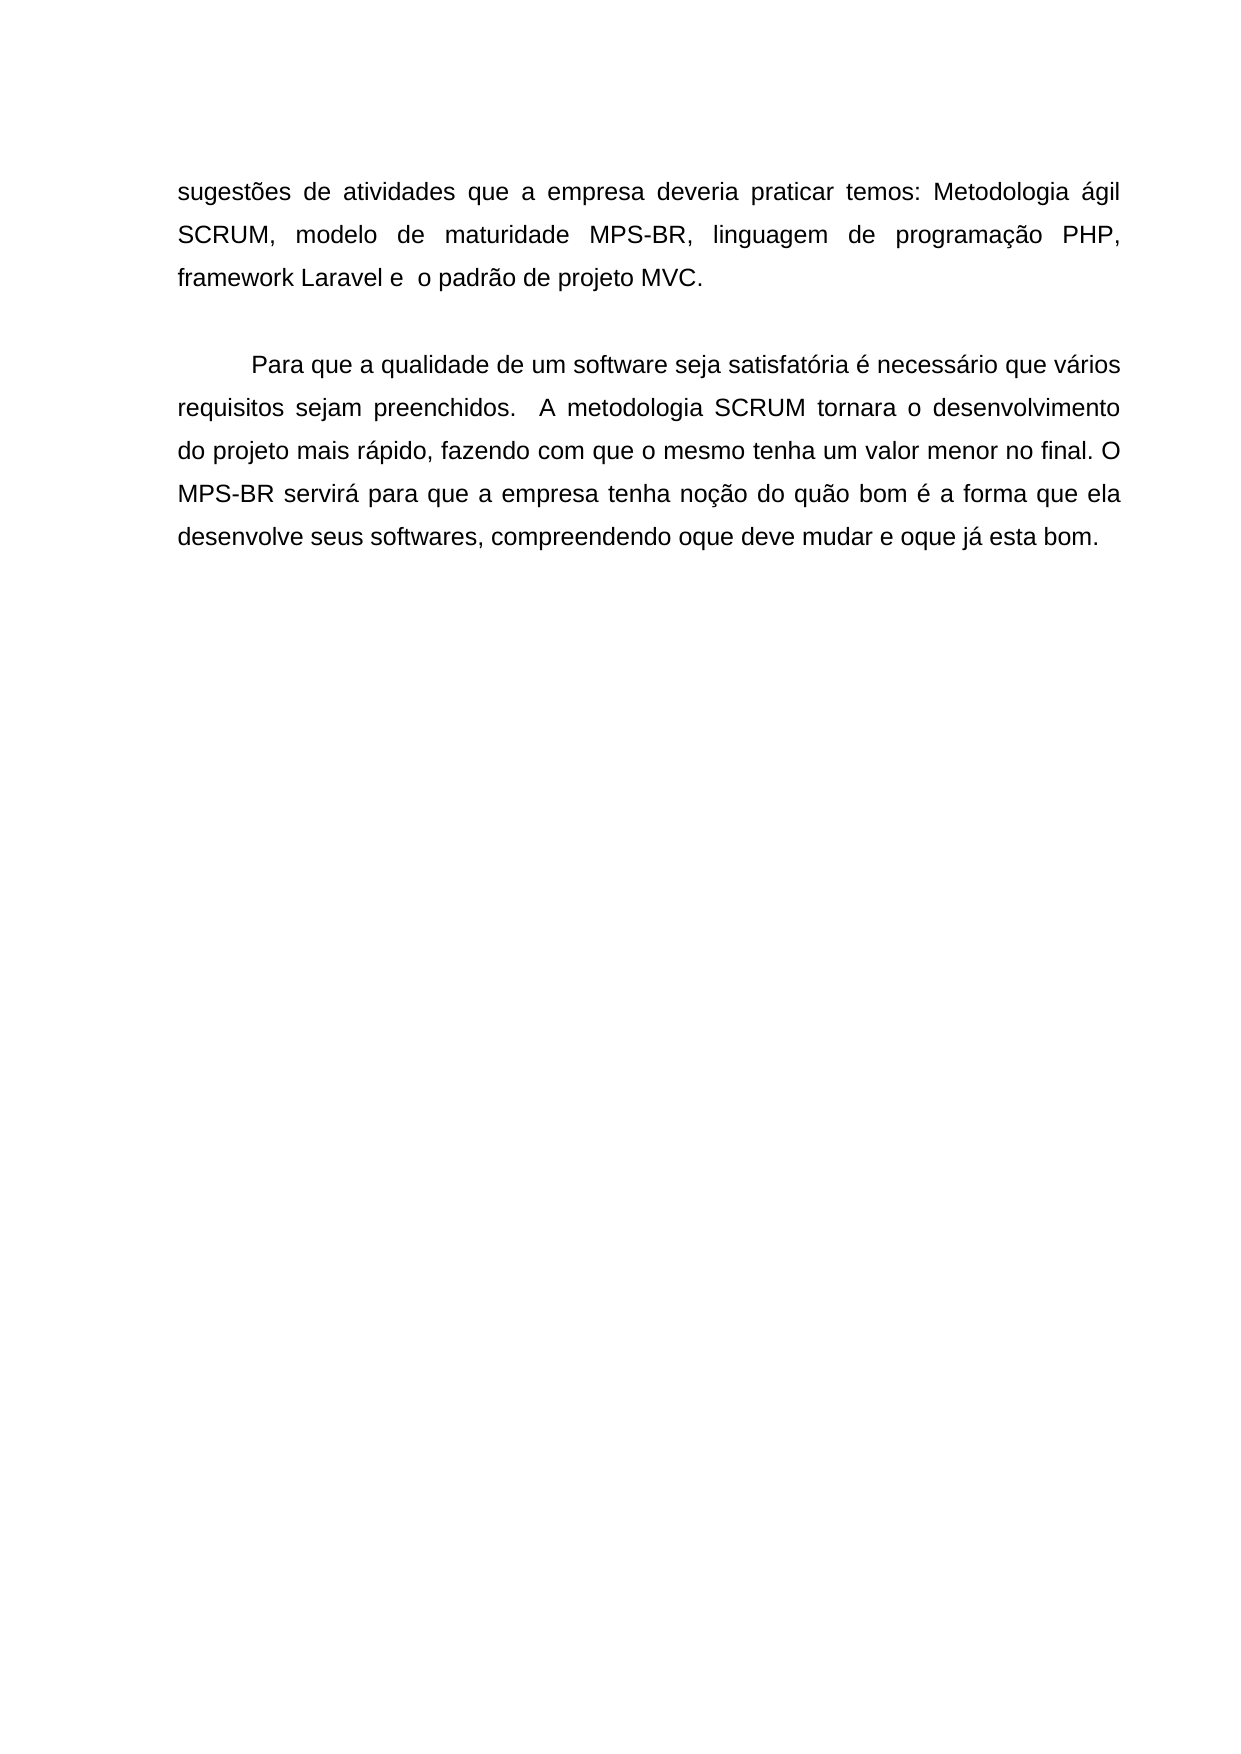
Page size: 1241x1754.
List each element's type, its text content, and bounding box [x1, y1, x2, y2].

text Para que a qualidade de um software seja satisfatória é necessário que vários requisitos sejam preenchidos. A metodologia SCRUM tornara o desenvolvimento do projeto mais rápido, fazendo com que o mesmo tenha um valor menor no final. O MPS-BR servirá para que a empresa tenha noção do quão bom é a forma que ela desenvolve seus softwares, compreendendo oque deve mudar e oque já esta bom. [177, 350, 1122, 551]
text sugestões de atividades que a empresa deveria praticar temos: Metodologia ágil SCRUM, modelo de maturidade MPS-BR, linguagem de programação PHP, framework Laravel e o padrão de projeto MVC. [177, 177, 1122, 292]
